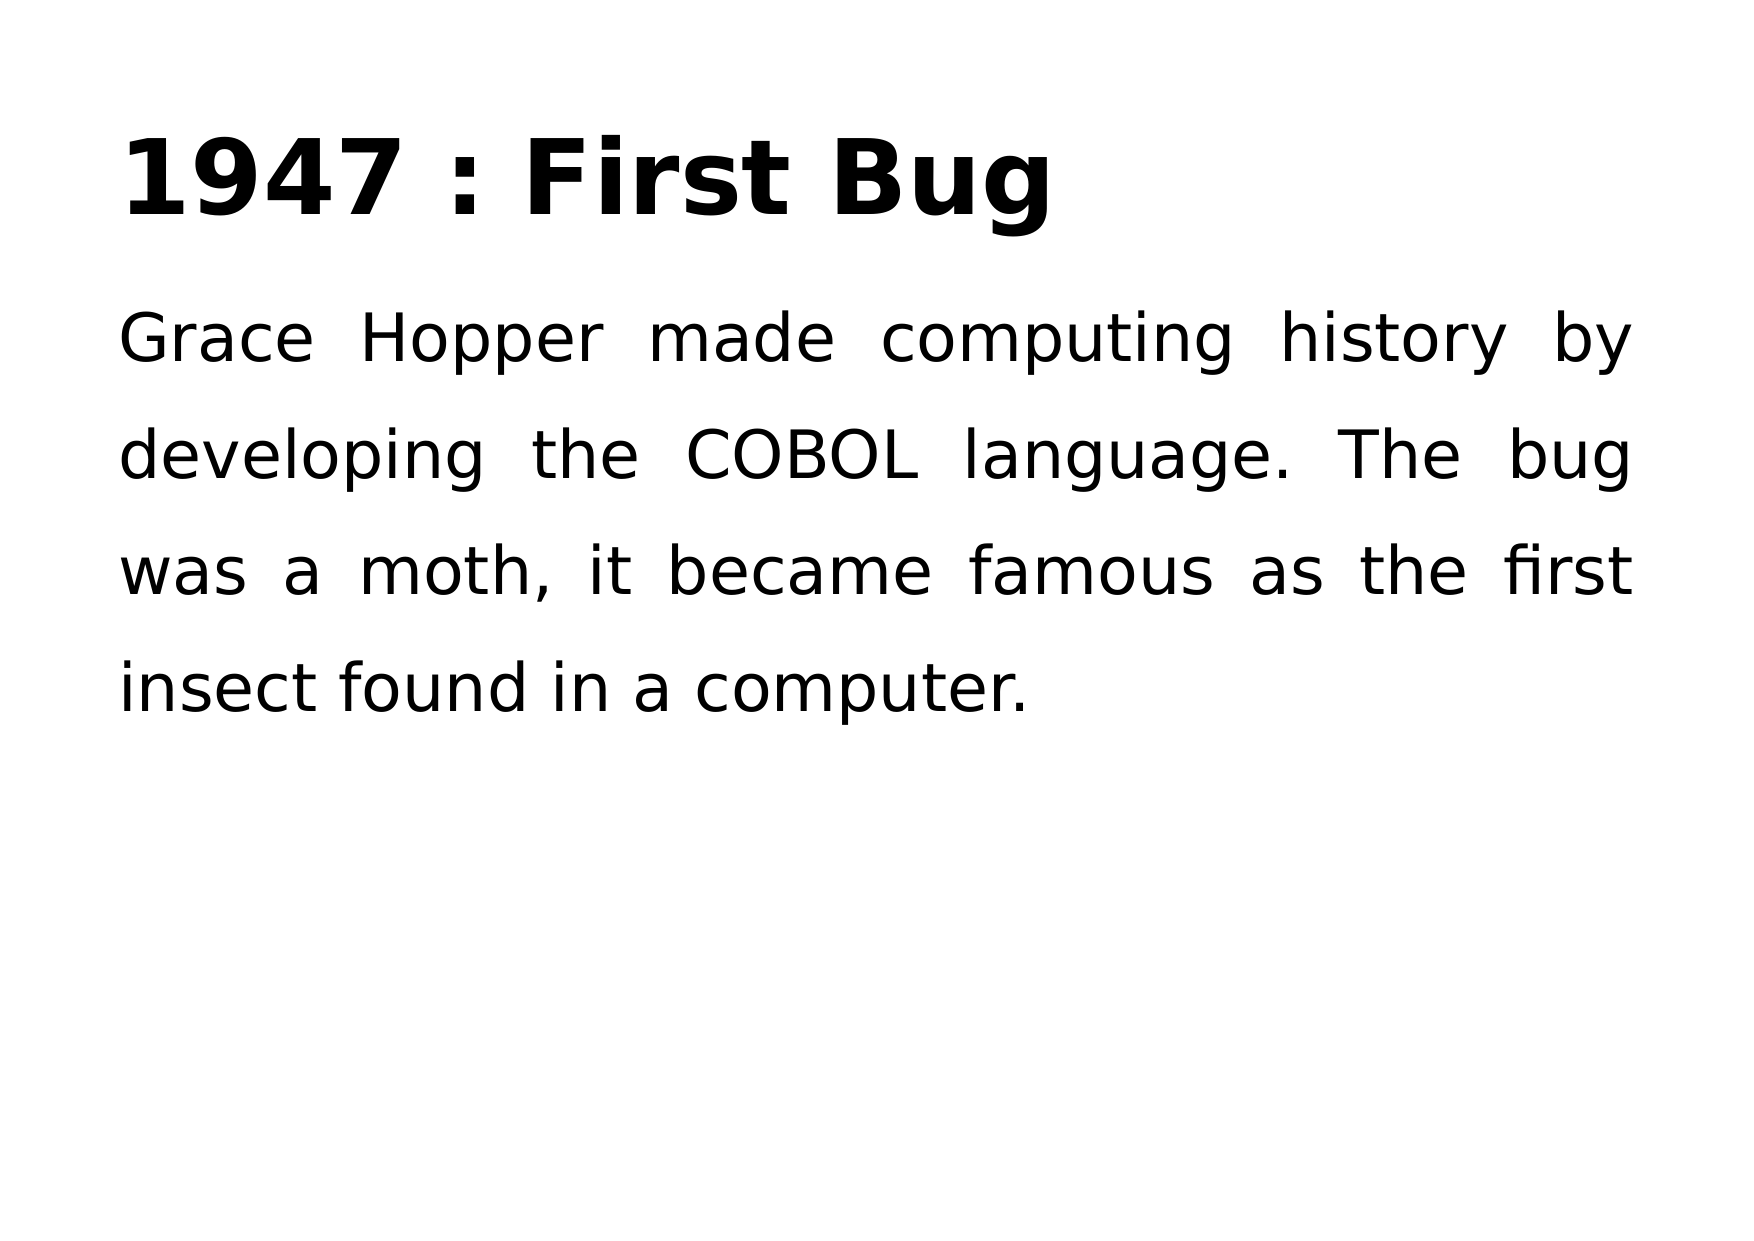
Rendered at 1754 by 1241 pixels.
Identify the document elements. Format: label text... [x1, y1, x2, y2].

text 1947 : First Bug [118, 118, 1636, 239]
text Grace Hopper made computing history by developing the COBOL language. The bug was a moth, it became famous as the first insect found in a computer. [118, 300, 1636, 727]
